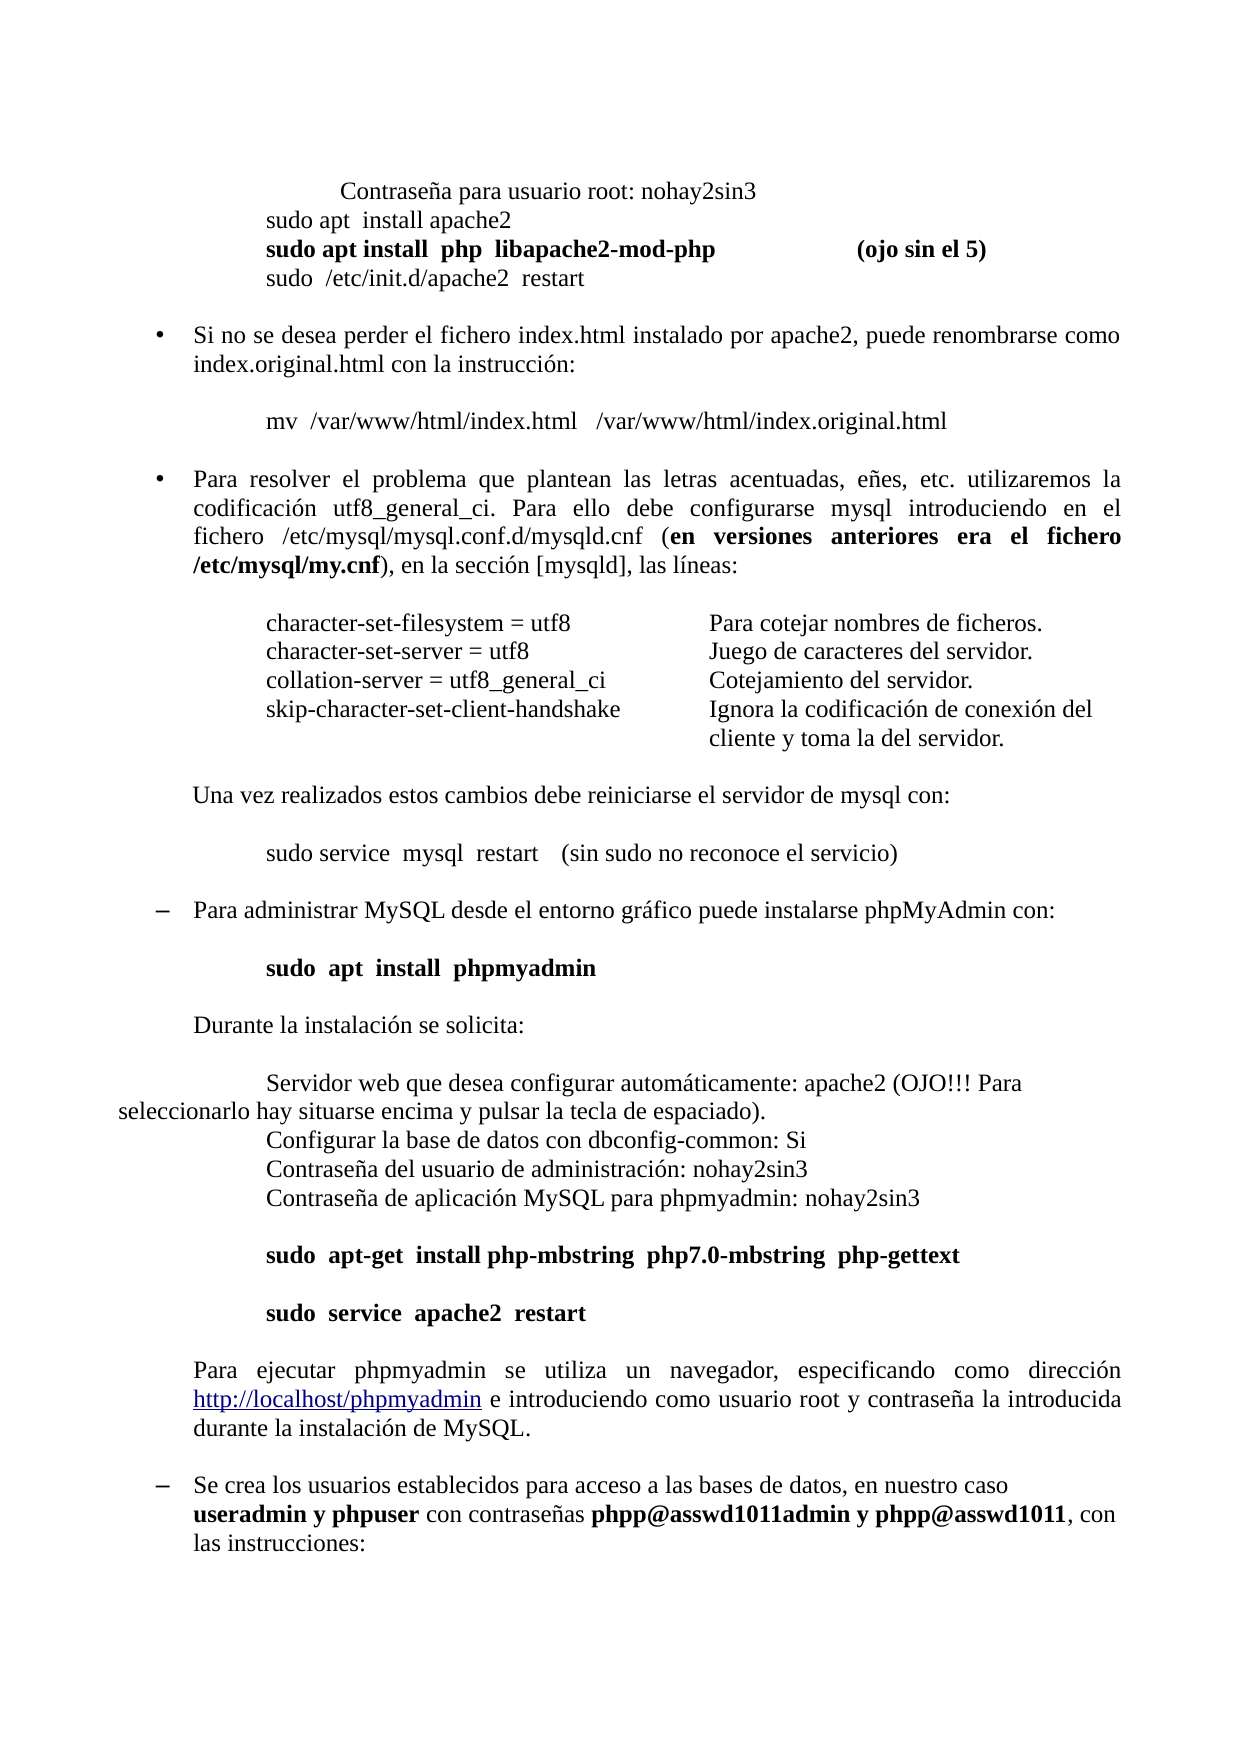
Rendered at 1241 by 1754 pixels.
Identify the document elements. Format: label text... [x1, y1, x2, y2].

text Contraseña de aplicación MySQL para phpmyadmin: nohay2sin3 [118, 1183, 1122, 1211]
text Contraseña del usuario de administración: nohay2sin3 [118, 1154, 1122, 1183]
text sudo apt install apache2 [118, 205, 1122, 234]
list Para ejecutar phpmyadmin se utiliza un navegador, especificando como dirección http://localhost/phpmyadmin e introduciendo como usuario root y contraseña la introducida durante la instalación de MySQL. [156, 1355, 1122, 1441]
text Una vez realizados estos cambios debe reiniciarse el servidor de mysql con: [118, 780, 1122, 809]
list Durante la instalación se solicita: [156, 1010, 1122, 1039]
text collation-server = utf8_general_ci Cotejamiento del servidor. [118, 665, 1122, 694]
list Si no se desea perder el fichero index.html instalado por apache2, puede renombrarse como index.original.html con la instrucción: [156, 320, 1122, 378]
text sudo service apache2 restart [118, 1298, 1122, 1326]
text sudo apt install phpmyadmin [118, 953, 1122, 981]
text sudo /etc/init.d/apache2 restart [118, 263, 1122, 291]
text character-set-filesystem = utf8 Para cotejar nombres de ficheros. [118, 608, 1122, 636]
list Se crea los usuarios establecidos para acceso a las bases de datos, en nuestro caso useradmin y phpuser con contraseñas phpp@asswd1011admin y phpp@asswd1011, con las instrucciones: [156, 1470, 1122, 1556]
list Para resolver el problema que plantean las letras acentuadas, eñes, etc. utilizaremos la codificación utf8_general_ci. Para ello debe configurarse mysql introduciendo en el fichero /etc/mysql/mysql.conf.d/mysqld.cnf (en versiones anteriores era el fichero /etc/mysql/my.cnf), en la sección [mysqld], las líneas: [156, 464, 1122, 579]
text sudo apt-get install php-mbstring php7.0-mbstring php-gettext [118, 1240, 1122, 1269]
text sudo service mysql restart (sin sudo no reconoce el servicio) [118, 838, 1122, 866]
text character-set-server = utf8 Juego de caracteres del servidor. [118, 636, 1122, 665]
text Servidor web que desea configurar automáticamente: apache2 (OJO!!! Para seleccionarlo hay situarse encima y pulsar la tecla de espaciado). [118, 1068, 1122, 1125]
text mv /var/www/html/index.html /var/www/html/index.original.html [118, 406, 1122, 435]
text sudo apt install php libapache2-mod-php (ojo sin el 5) [118, 234, 1122, 263]
text Contraseña para usuario root: nohay2sin3 [118, 176, 1122, 205]
text Configurar la base de datos con dbconfig-common: Si [118, 1125, 1122, 1154]
text cliente y toma la del servidor. [118, 723, 1122, 751]
text skip-character-set-client-handshake Ignora la codificación de conexión del [118, 694, 1122, 723]
list Para administrar MySQL desde el entorno gráfico puede instalarse phpMyAdmin con: [156, 895, 1122, 924]
